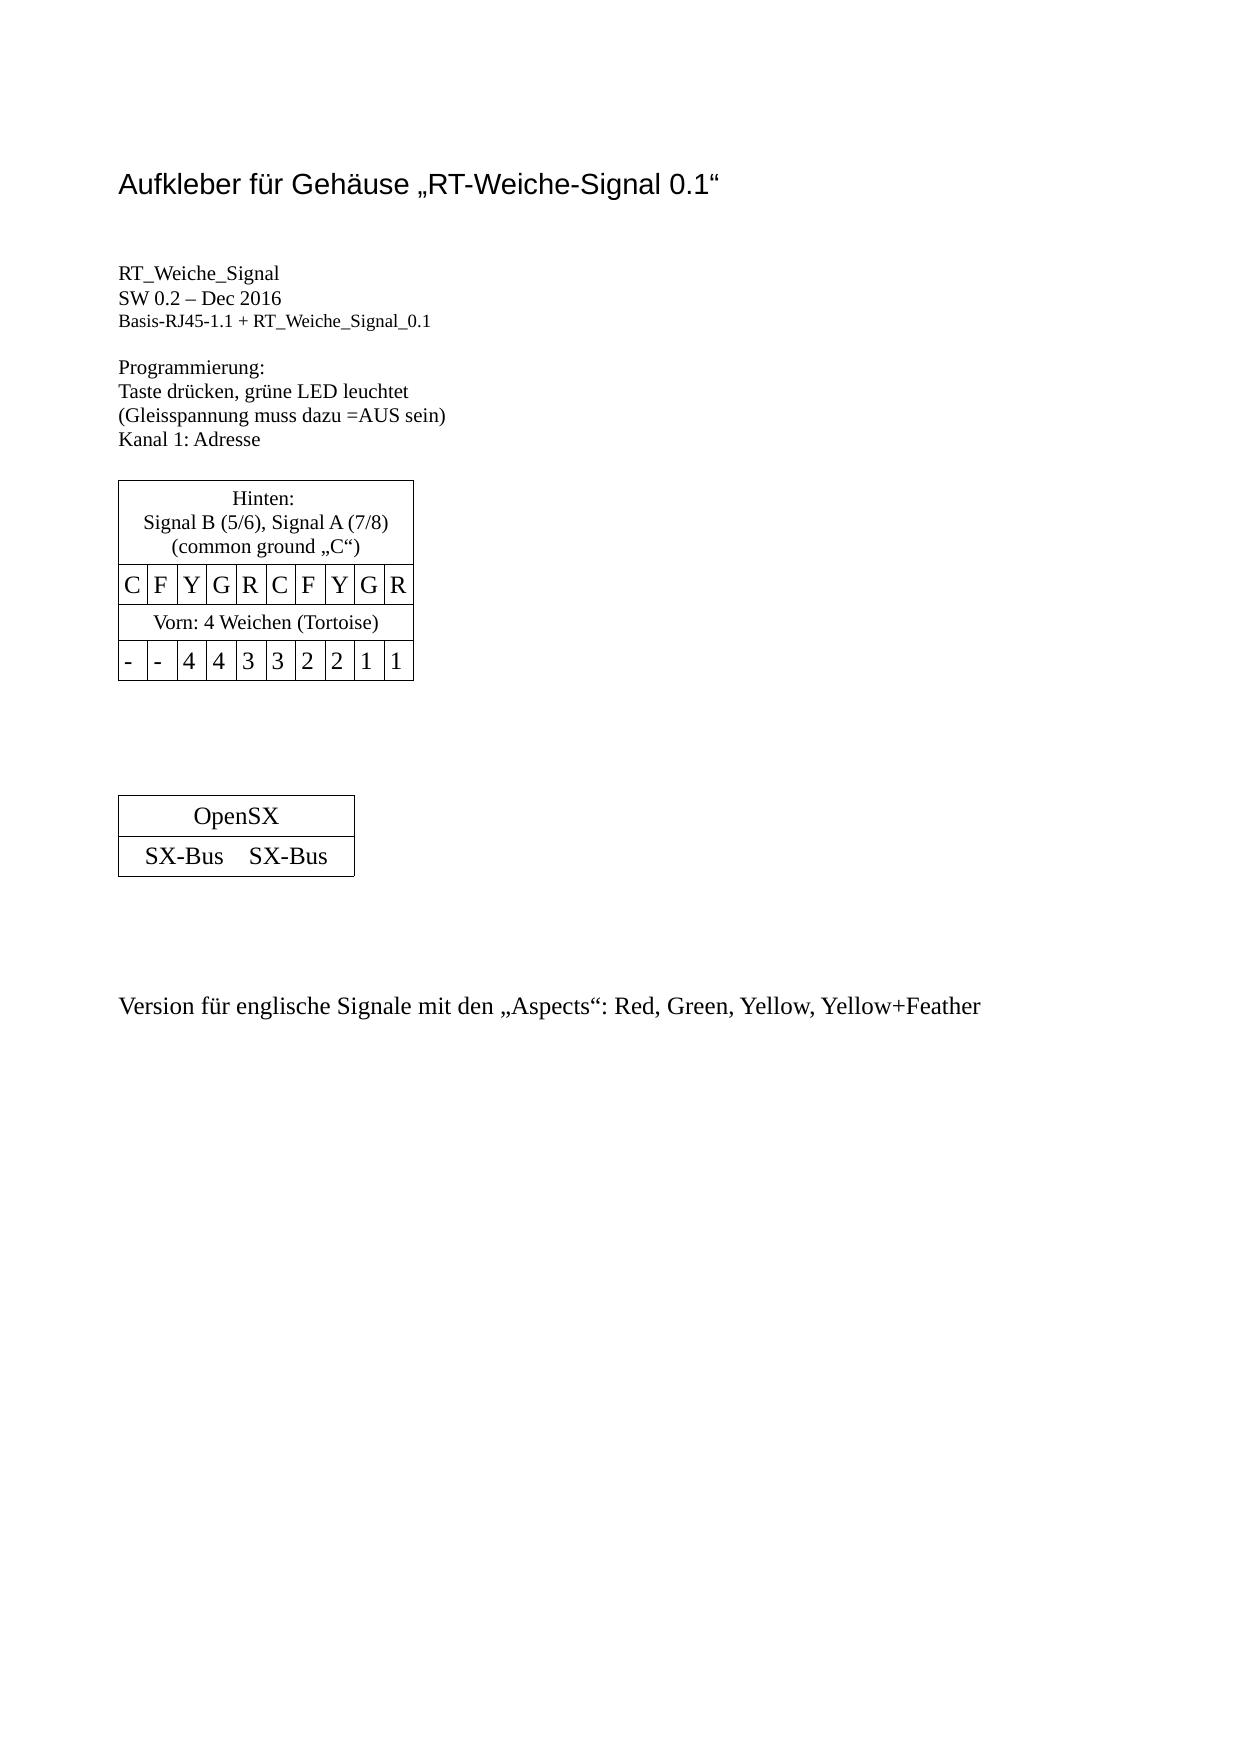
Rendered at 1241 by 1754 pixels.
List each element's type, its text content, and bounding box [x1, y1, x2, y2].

text Basis-RJ45-1.1 + RT_Weiche_Signal_0.1 [118, 309, 532, 331]
table_cell 1 [385, 641, 413, 680]
table_cell 3 [267, 641, 295, 680]
table_cell - [148, 641, 177, 680]
table_cell 4 [178, 641, 206, 680]
subtitle Aufkleber für Gehäuse „RT-Weiche-Signal 0.1“ [118, 167, 1122, 201]
table_cell R [237, 565, 266, 604]
text Kanal 1: Adresse [118, 427, 1122, 451]
table_cell 3 [237, 641, 266, 680]
table_cell 4 [207, 641, 236, 680]
text RT_Weiche_Signal [118, 261, 1122, 285]
table_cell 2 [296, 641, 325, 680]
text Taste drücken, grüne LED leuchtet [118, 379, 1122, 403]
table_cell - [119, 641, 147, 680]
table_cell SX-Bus SX-Bus [119, 837, 354, 876]
table_header OpenSX [119, 796, 354, 836]
text Version für englische Signale mit den „Aspects“: Red, Green, Yellow, Yellow+Feather [118, 991, 1122, 1020]
table_cell F [148, 565, 177, 604]
table_header Hinten: Signal B (5/6), Signal A (7/8) (common ground „C“) [119, 481, 413, 564]
table_cell C [267, 565, 295, 604]
table_header Vorn: 4 Weichen (Tortoise) [119, 605, 413, 640]
table_cell Y [178, 565, 206, 604]
text SW 0.2 – Dec 2016 [118, 285, 532, 309]
table_cell 1 [355, 641, 384, 680]
text (Gleisspannung muss dazu =AUS sein) [118, 403, 1122, 427]
table_cell C [119, 565, 147, 604]
table_cell F [296, 565, 325, 604]
table_cell Y [326, 565, 354, 604]
text Programmierung: [118, 355, 1122, 379]
table_cell G [207, 565, 236, 604]
table_cell R [385, 565, 413, 604]
table_cell G [355, 565, 384, 604]
table_cell 2 [326, 641, 354, 680]
